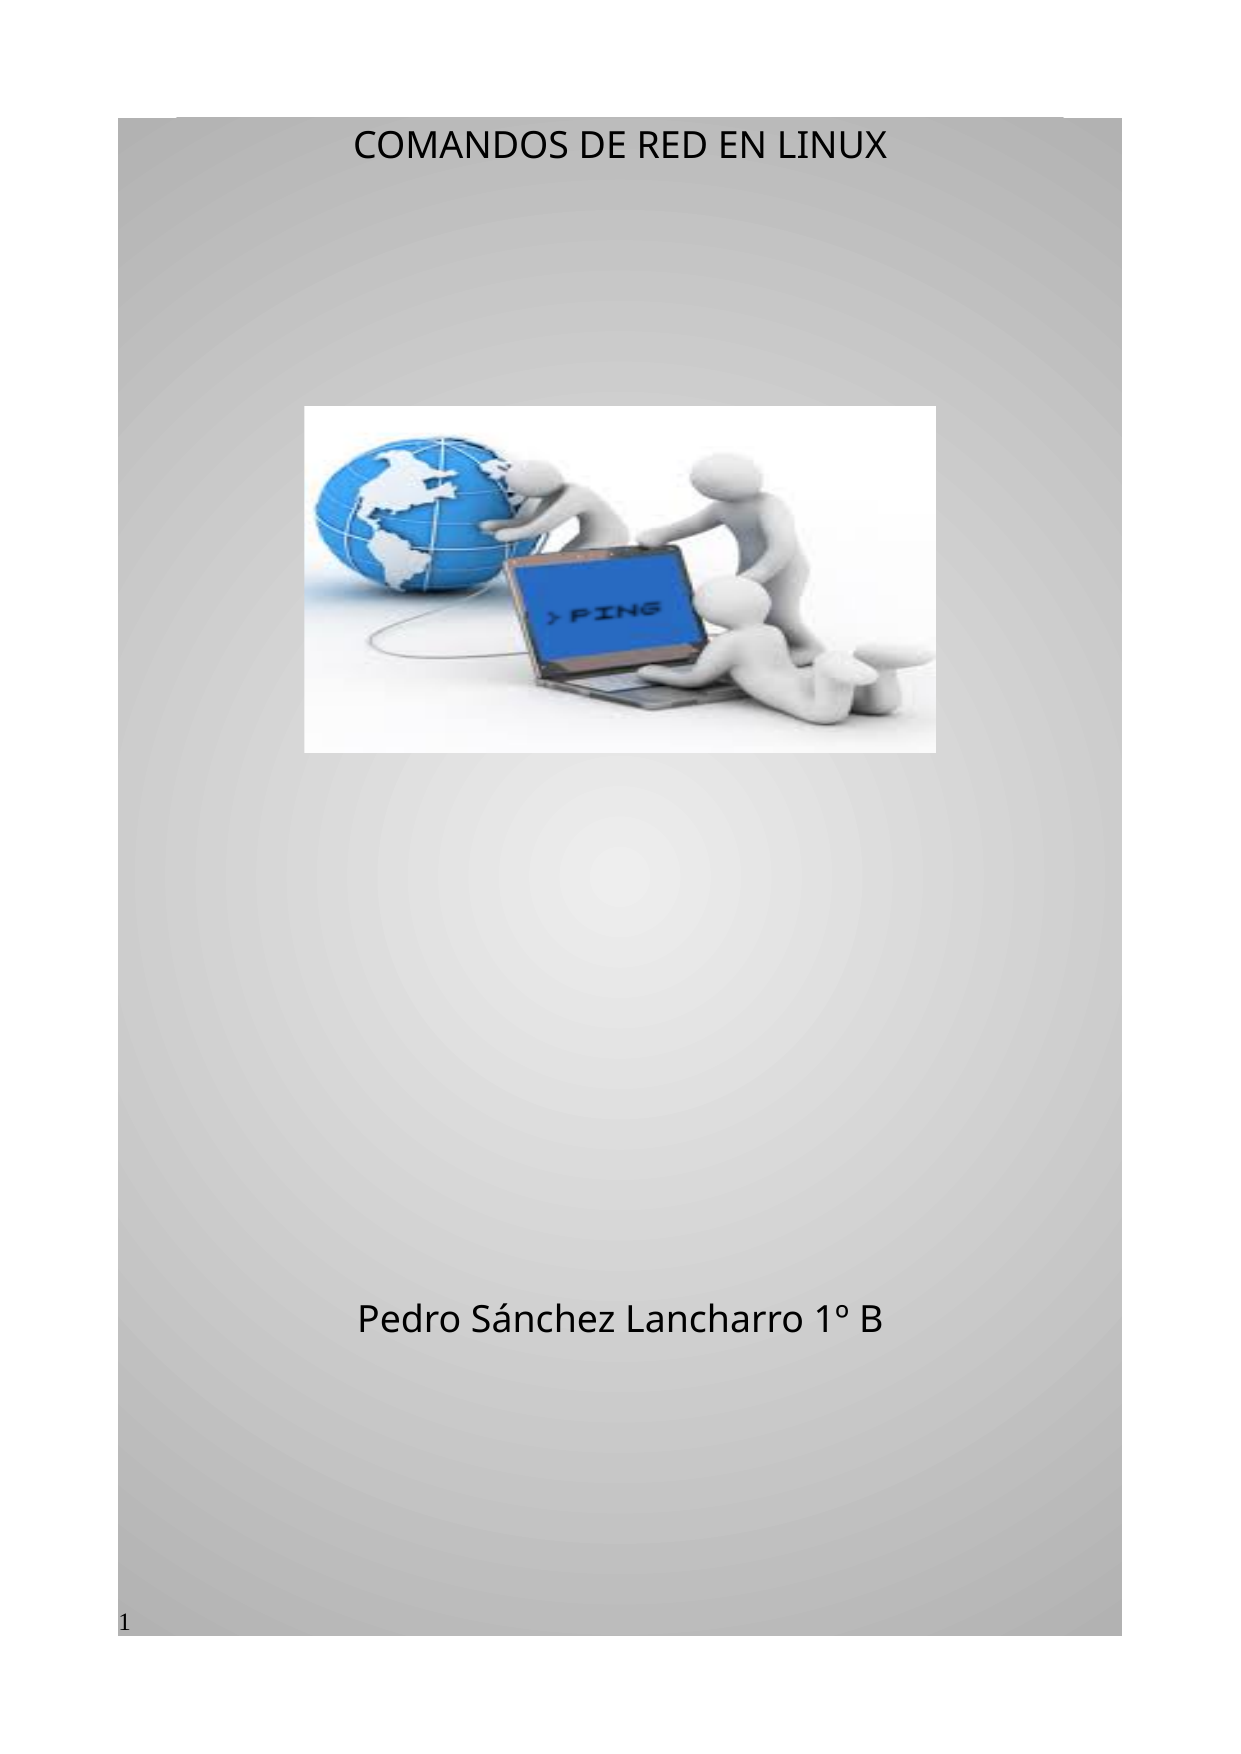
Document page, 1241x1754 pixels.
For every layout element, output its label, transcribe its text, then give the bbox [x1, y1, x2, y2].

text COMANDOS DE RED EN LINUX [118, 118, 1122, 169]
picture [304, 406, 936, 753]
text Pedro Sánchez Lancharro 1º B [118, 1292, 1122, 1343]
